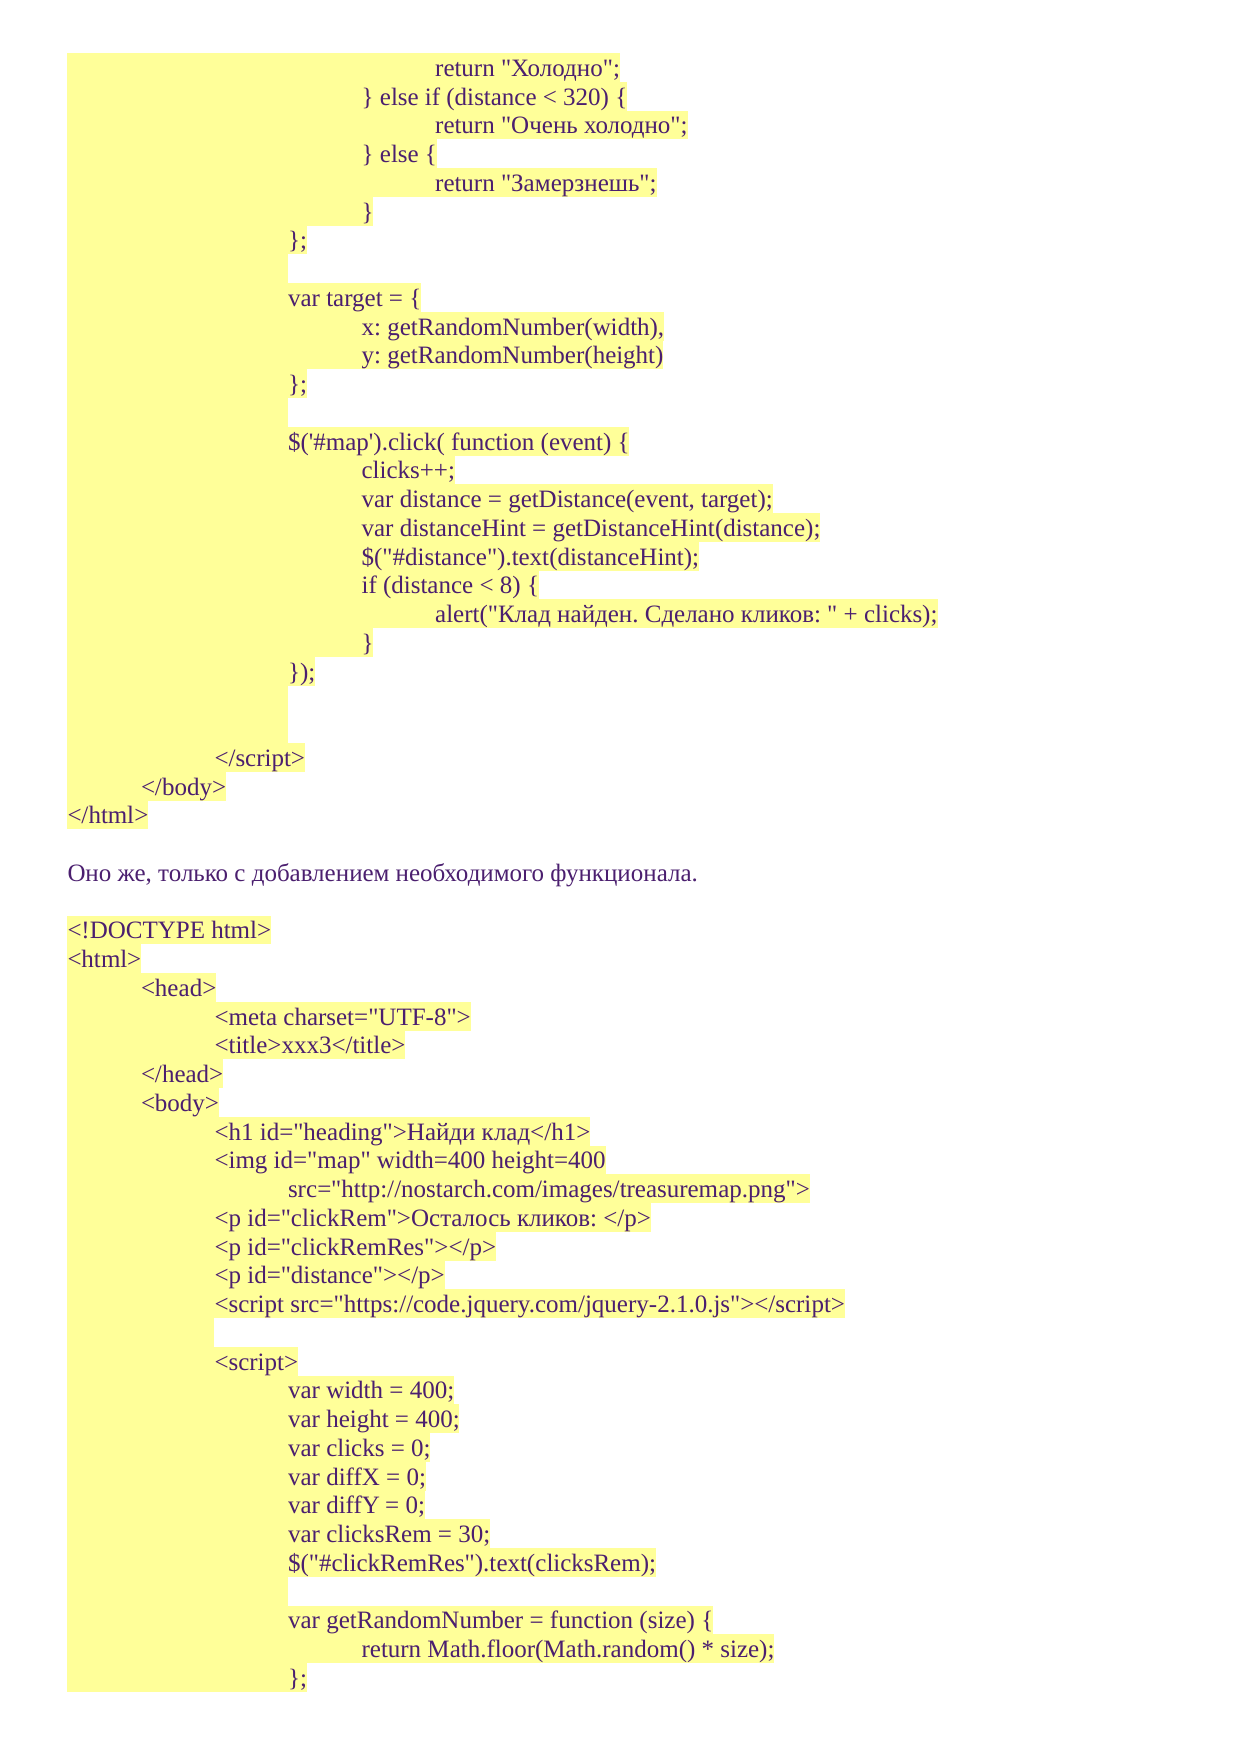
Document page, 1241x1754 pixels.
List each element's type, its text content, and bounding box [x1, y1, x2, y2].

text src="http://nostarch.com/images/treasuremap.png"> [67, 1174, 1183, 1203]
text } else if (distance < 320) { [67, 82, 1183, 111]
text return "Холодно"; [67, 53, 1183, 82]
text <!DOCTYPE html> [67, 916, 1183, 944]
text var getRandomNumber = function (size) { [67, 1606, 1183, 1634]
text Оно же, только с добавлением необходимого функционала. [67, 858, 1183, 887]
text </html> [67, 801, 1183, 829]
text </head> [67, 1059, 1183, 1088]
text }); [67, 657, 1183, 686]
text <p id="clickRemRes"></p> [67, 1232, 1183, 1261]
text if (distance < 8) { [67, 571, 1183, 599]
text x: getRandomNumber(width), [67, 312, 1183, 341]
text var target = { [67, 283, 1183, 312]
text }; [67, 1663, 1183, 1692]
text }; [67, 369, 1183, 398]
text var diffX = 0; [67, 1462, 1183, 1491]
text <h1 id="heading">Найди клад</h1> [67, 1117, 1183, 1146]
text <p id="distance"></p> [67, 1261, 1183, 1289]
text } else { [67, 139, 1183, 168]
text <html> [67, 944, 1183, 973]
text return Math.floor(Math.random() * size); [67, 1634, 1183, 1663]
text <body> [67, 1088, 1183, 1117]
text } [67, 628, 1183, 657]
text var diffY = 0; [67, 1491, 1183, 1519]
text <script src="https://code.jquery.com/jquery-2.1.0.js"></script> [67, 1289, 1183, 1318]
text var width = 400; [67, 1376, 1183, 1404]
text $("#clickRemRes").text(clicksRem); [67, 1548, 1183, 1577]
text var distance = getDistance(event, target); [67, 484, 1183, 513]
text <p id="clickRem">Осталось кликов: </p> [67, 1203, 1183, 1232]
text }; [67, 226, 1183, 254]
text <script> [67, 1347, 1183, 1376]
text var clicks = 0; [67, 1433, 1183, 1462]
text var distanceHint = getDistanceHint(distance); [67, 513, 1183, 542]
text var clicksRem = 30; [67, 1519, 1183, 1548]
text return "Замерзнешь"; [67, 168, 1183, 197]
text y: getRandomNumber(height) [67, 341, 1183, 369]
text </script> [67, 743, 1183, 772]
text <img id="map" width=400 height=400 [67, 1146, 1183, 1174]
text $('#map').click( function (event) { [67, 427, 1183, 456]
text var height = 400; [67, 1404, 1183, 1433]
text clicks++; [67, 456, 1183, 484]
text <meta charset="UTF-8"> [67, 1002, 1183, 1031]
text <head> [67, 973, 1183, 1002]
text return "Очень холодно"; [67, 111, 1183, 139]
text alert("Клад найден. Сделано кликов: " + clicks); [67, 599, 1183, 628]
text $("#distance").text(distanceHint); [67, 542, 1183, 571]
text <title>xxx3</title> [67, 1031, 1183, 1059]
text } [67, 197, 1183, 226]
text </body> [67, 772, 1183, 801]
